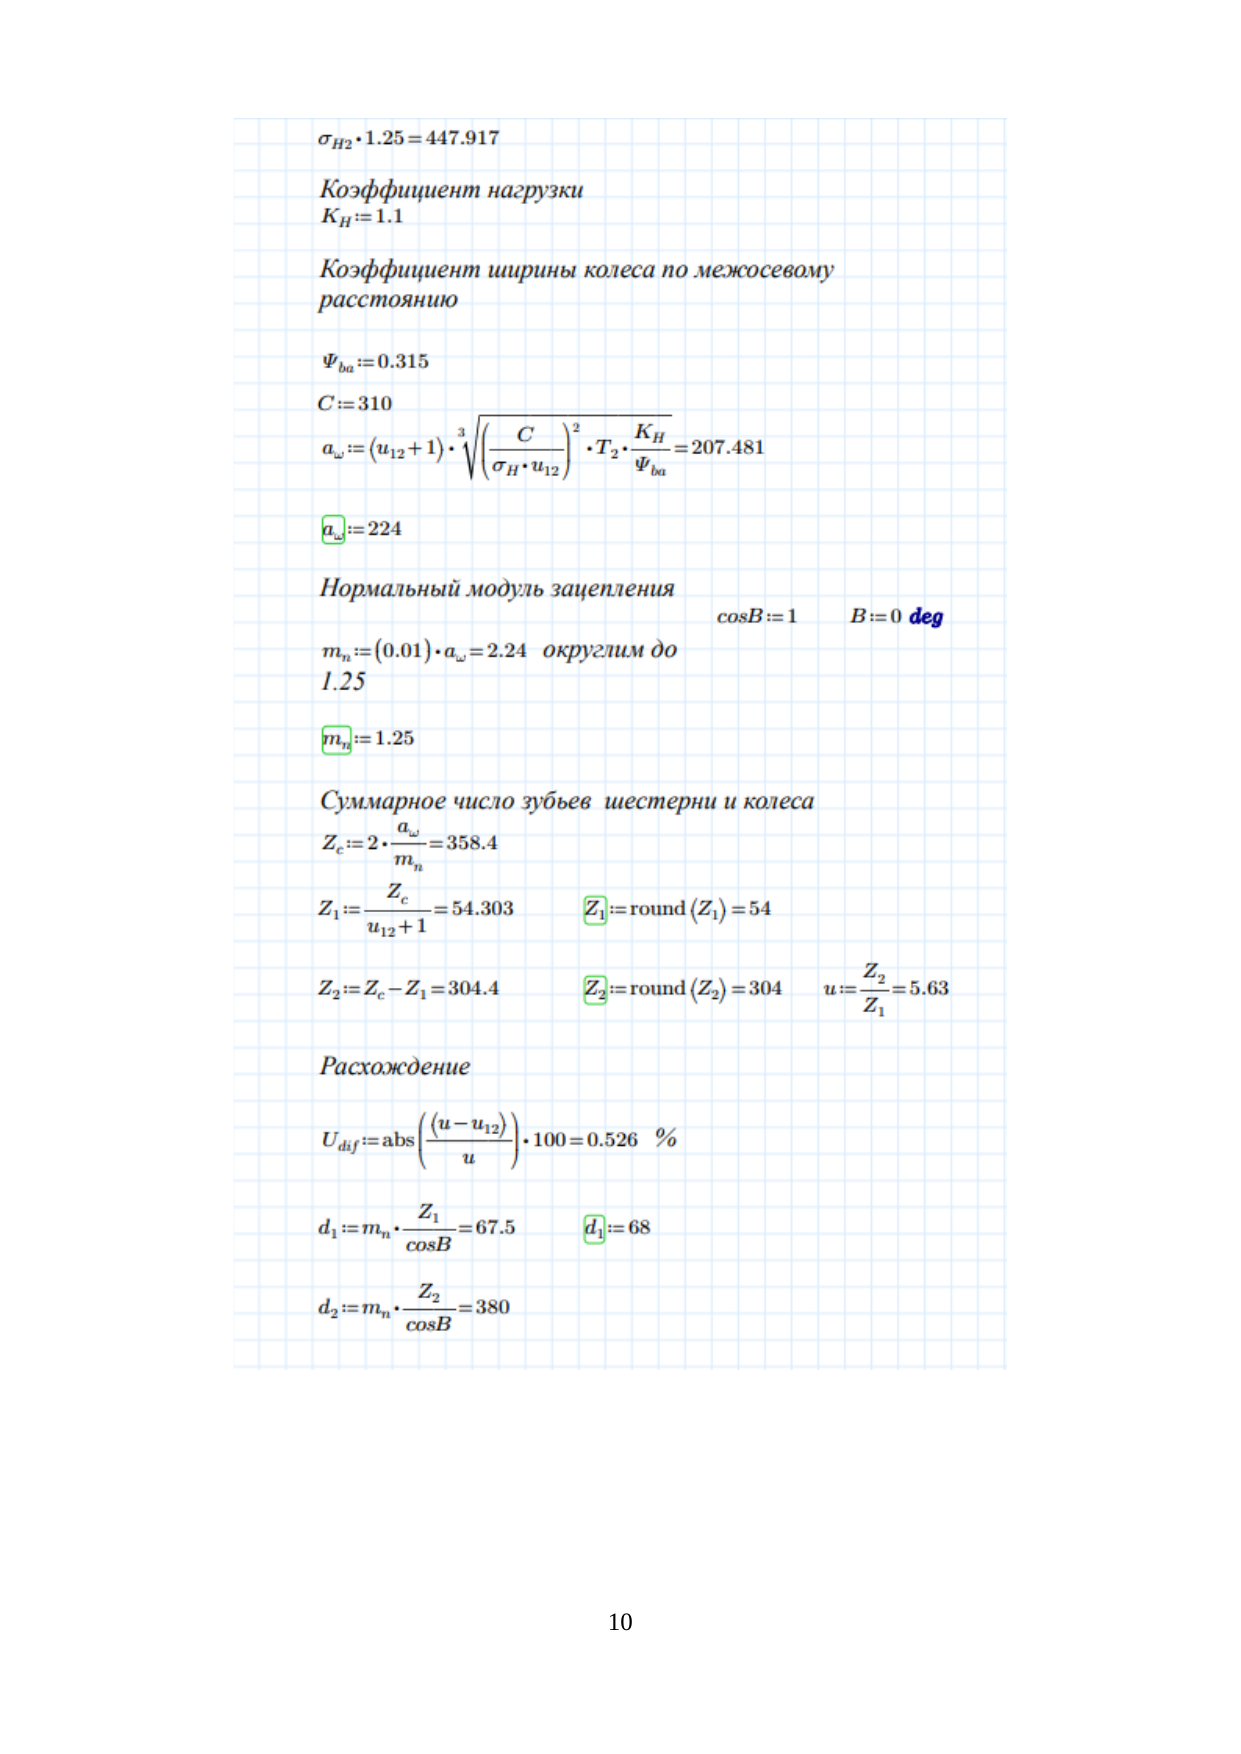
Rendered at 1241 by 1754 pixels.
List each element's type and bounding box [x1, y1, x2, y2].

picture [233, 118, 1007, 1370]
